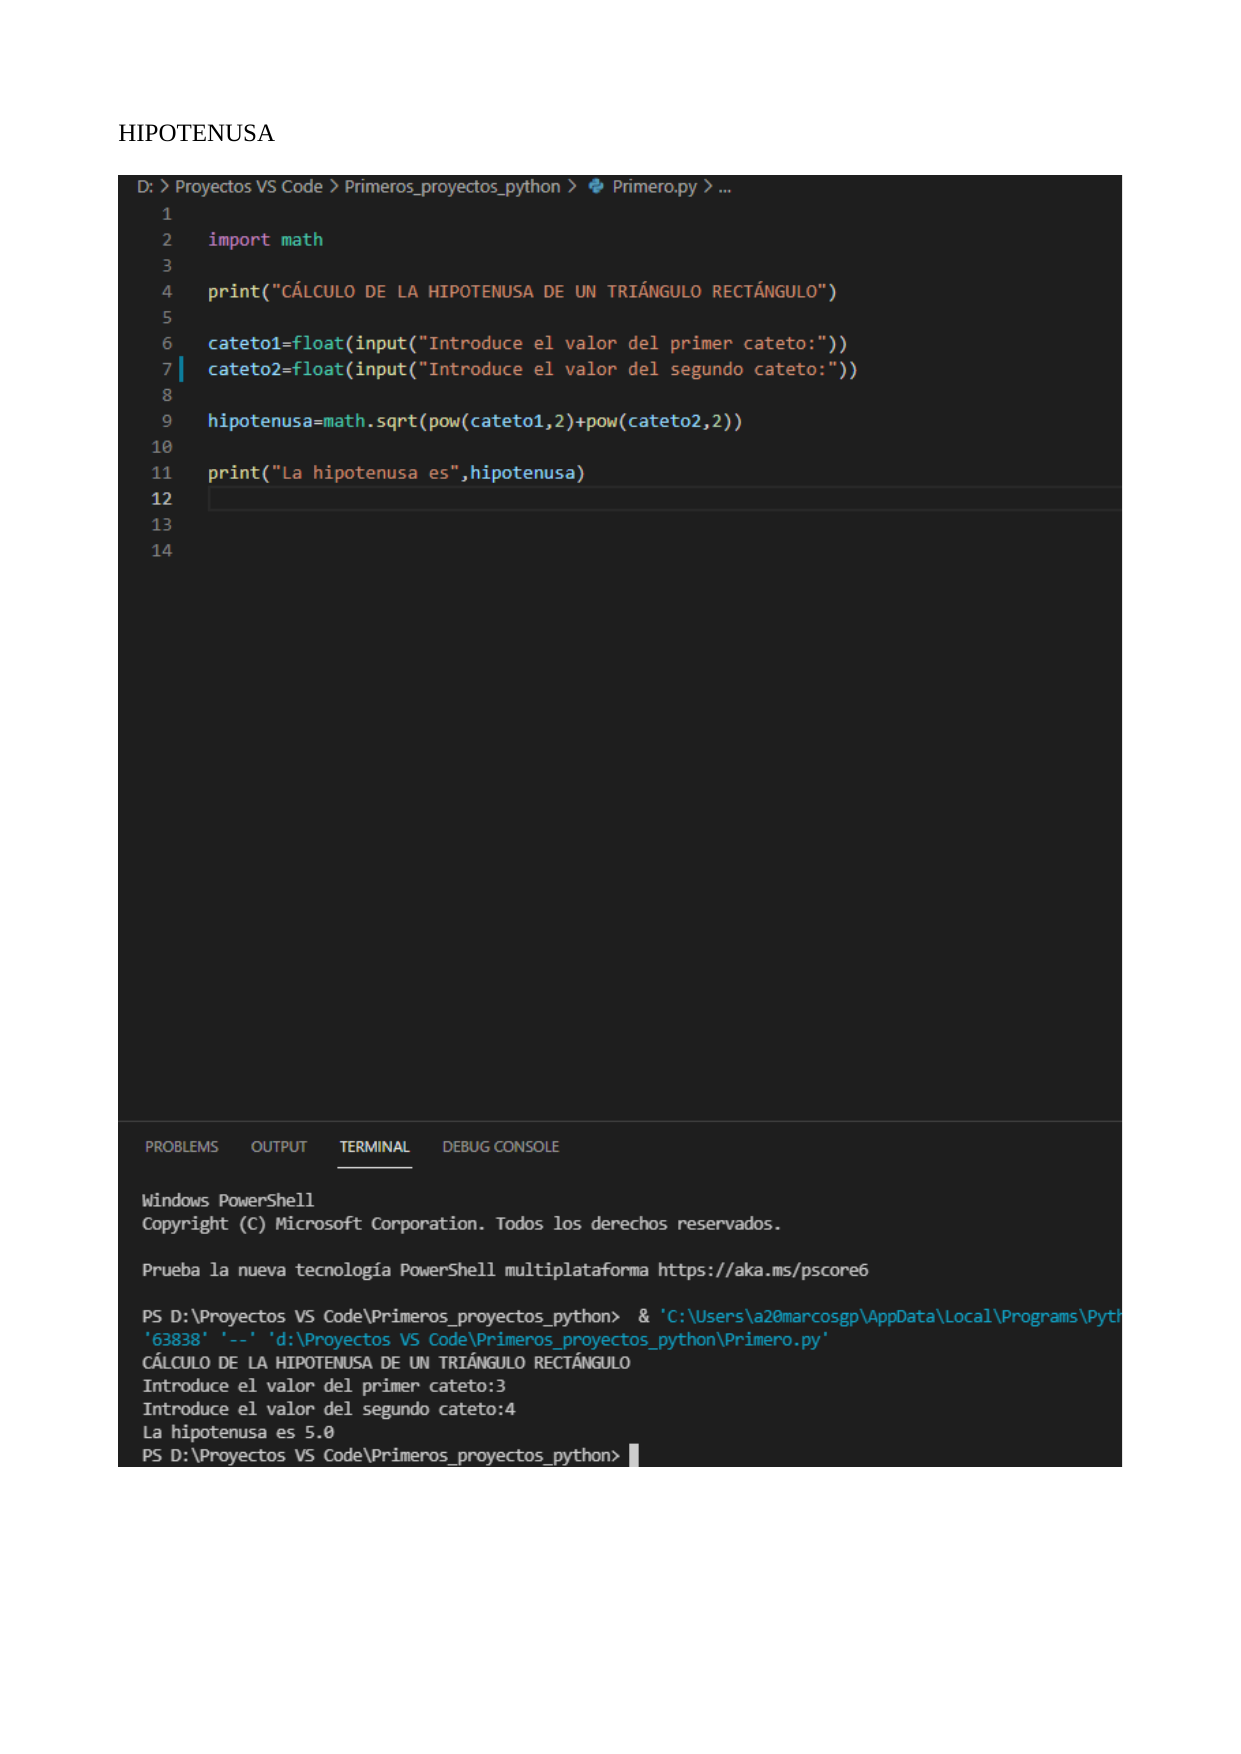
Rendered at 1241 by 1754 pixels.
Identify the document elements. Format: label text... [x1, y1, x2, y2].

picture [118, 175, 1123, 1467]
text HIPOTENUSA [118, 118, 1122, 147]
